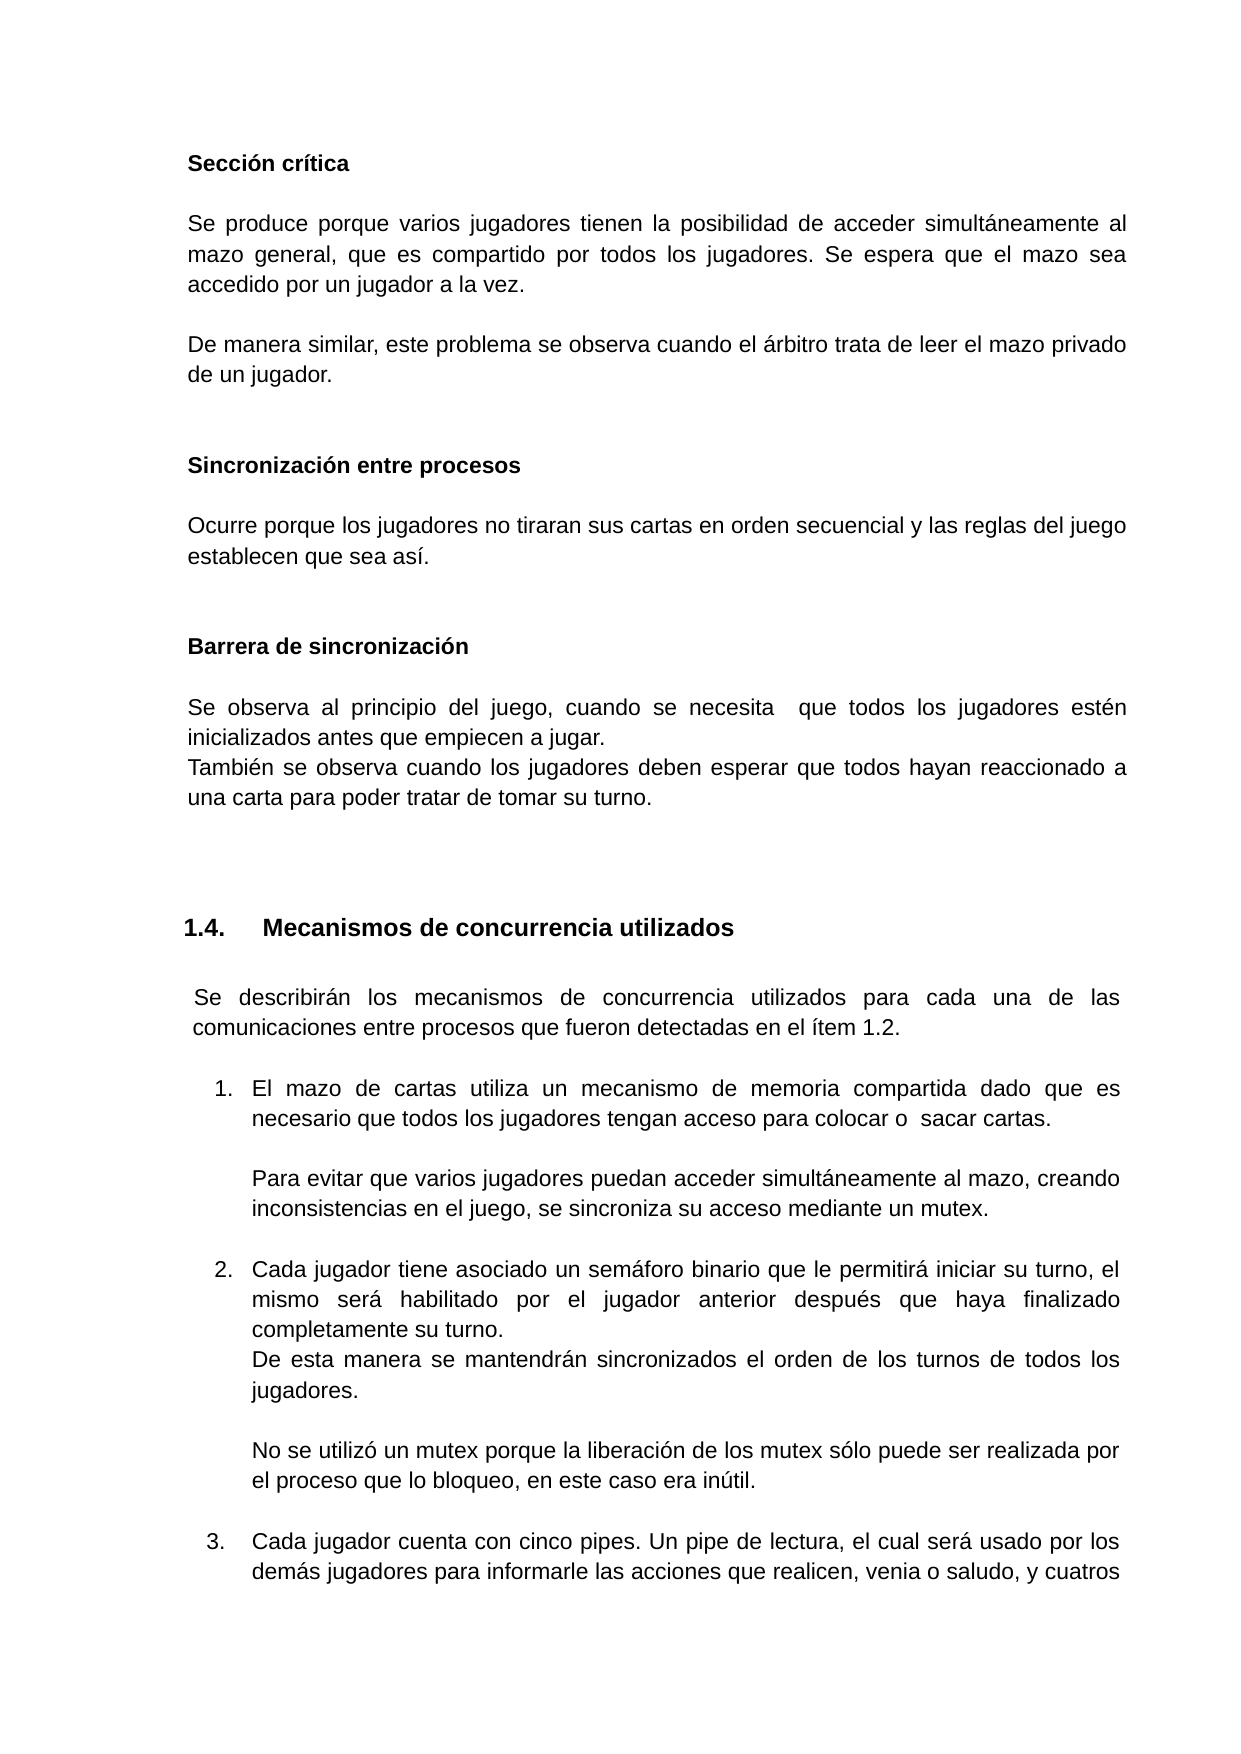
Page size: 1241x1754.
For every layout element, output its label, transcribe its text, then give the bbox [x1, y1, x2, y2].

text También se observa cuando los jugadores deben esperar que todos hayan reaccionado a una carta para poder tratar de tomar su turno. [187, 754, 1128, 811]
text Se produce porque varios jugadores tienen la posibilidad de acceder simultáneamente al mazo general, que es compartido por todos los jugadores. Se espera que el mazo sea accedido por un jugador a la vez. [187, 210, 1128, 297]
text Se describirán los mecanismos de concurrencia utilizados para cada una de las comunicaciones entre procesos que fueron detectadas en el ítem 1.2. [192, 984, 1121, 1041]
text Barrera de sincronización [187, 633, 1128, 660]
subtitle Mecanismos de concurrencia utilizados [225, 912, 1171, 941]
text Para evitar que varios jugadores puedan acceder simultáneamente al mazo, creando inconsistencias en el juego, se sincroniza su acceso mediante un mutex. [252, 1165, 1121, 1222]
text De manera similar, este problema se observa cuando el árbitro trata de leer el mazo privado de un jugador. [187, 331, 1128, 388]
list El mazo de cartas utiliza un mecanismo de memoria compartida dado que es necesario que todos los jugadores tengan acceso para colocar o sacar cartas. [214, 1074, 1121, 1131]
text Se observa al principio del juego, cuando se necesita que todos los jugadores estén inicializados antes que empiecen a jugar. [187, 694, 1128, 750]
text Sincronización entre procesos [112, 452, 1128, 478]
list Cada jugador cuenta con cinco pipes. Un pipe de lectura, el cual será usado por los demás jugadores para informarle las acciones que realicen, venia o saludo, y cuatros [206, 1528, 1121, 1584]
text Ocurre porque los jugadores no tiraran sus cartas en orden secuencial y las reglas del juego establecen que sea así. [187, 512, 1128, 569]
list Cada jugador tiene asociado un semáforo binario que le permitirá iniciar su turno, el mismo será habilitado por el jugador anterior después que haya finalizado completamente su turno. [214, 1256, 1121, 1343]
text Sección crítica [187, 150, 1128, 176]
text No se utilizó un mutex porque la liberación de los mutex sólo puede ser realizada por el proceso que lo bloqueo, en este caso era inútil. [252, 1437, 1121, 1494]
text De esta manera se mantendrán sincronizados el orden de los turnos de todos los jugadores. [252, 1346, 1121, 1403]
